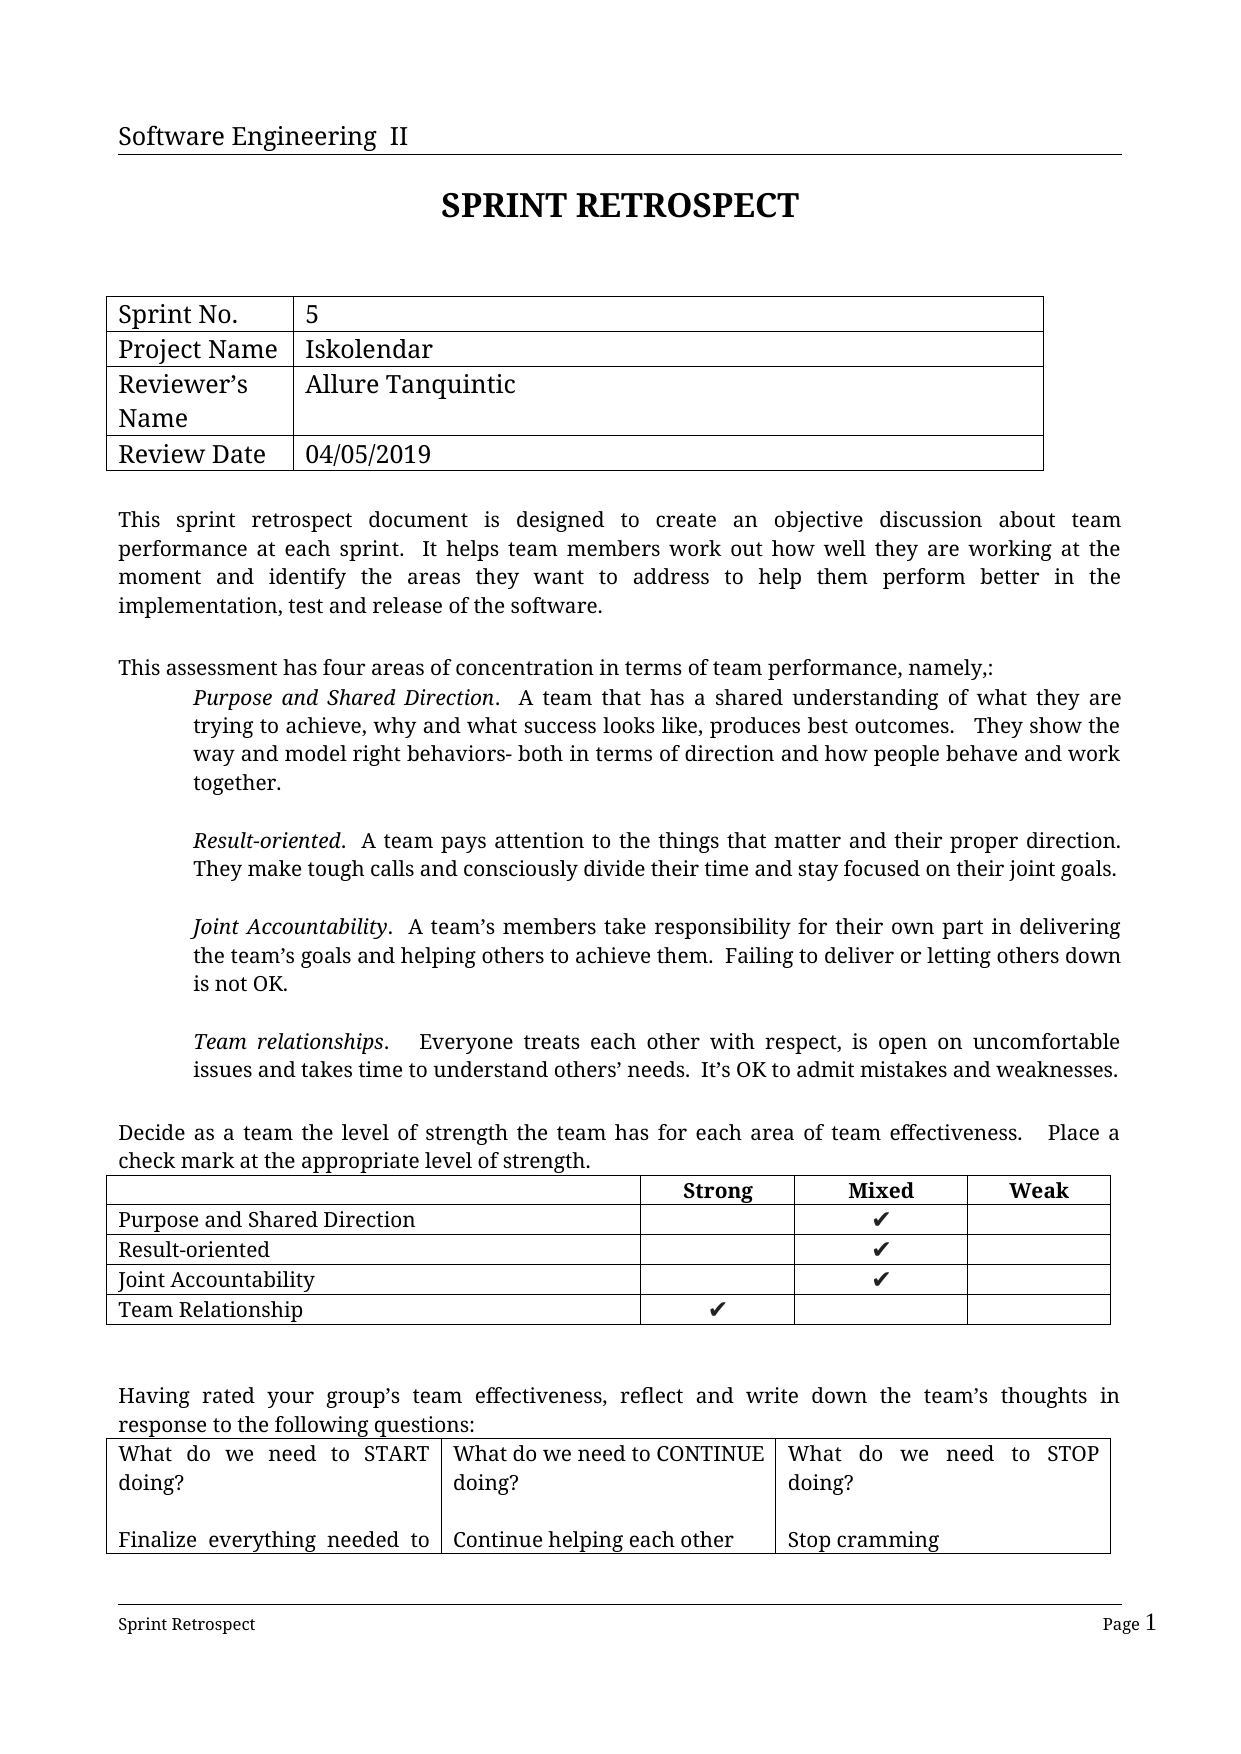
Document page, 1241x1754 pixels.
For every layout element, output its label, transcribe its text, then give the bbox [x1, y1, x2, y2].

text This assessment has four areas of concentration in terms of team performance, namely,: [118, 653, 1122, 682]
table_cell [968, 1265, 1110, 1294]
table_header Weak [968, 1176, 1110, 1204]
table_header What do we need to START doing? Finalize everything needed to [107, 1439, 441, 1553]
table_cell [968, 1205, 1110, 1234]
list Purpose and Shared Direction. A team that has a shared understanding of what they are trying to achieve, why and what success looks like, produces best outcomes. They show the way and model right behaviors- both in terms of direction and how people behave and work together. [156, 682, 1122, 796]
table_cell 04/05/2019 [294, 436, 1043, 470]
table_cell Allure Tanquintic [294, 367, 1043, 435]
table_cell Reviewer’s Name [107, 367, 293, 435]
table_header [107, 1176, 640, 1204]
table_cell Joint Accountability [107, 1265, 640, 1294]
table_cell Iskolendar [294, 332, 1043, 366]
table_cell ✔ [641, 1295, 794, 1323]
table_header Sprint No. [107, 297, 293, 331]
table_cell ✔ [795, 1265, 967, 1294]
table_header 5 [294, 297, 1043, 331]
table_cell Result-oriented [107, 1235, 640, 1264]
table_header What do we need to CONTINUE doing? Continue helping each other [442, 1439, 775, 1553]
table_cell [641, 1235, 794, 1264]
table_cell Project Name [107, 332, 293, 366]
text This sprint retrospect document is designed to create an objective discussion about team performance at each sprint. It helps team members work out how well they are working at the moment and identify the areas they want to address to help them perform better in the implementation, test and release of the software. [118, 505, 1122, 619]
text SPRINT RETROSPECT [118, 182, 1122, 228]
list Result-oriented. A team pays attention to the things that matter and their proper direction. They make tough calls and consciously divide their time and stay focused on their joint goals. [156, 825, 1122, 883]
table_cell [968, 1235, 1110, 1264]
list Joint Accountability. A team’s members take responsibility for their own part in delivering the team’s goals and helping others to achieve them. Failing to deliver or letting others down is not OK. [156, 911, 1122, 998]
table_cell ✔ [795, 1235, 967, 1264]
table_cell [641, 1265, 794, 1294]
table_cell Purpose and Shared Direction [107, 1205, 640, 1234]
text Decide as a team the level of strength the team has for each area of team effectiveness. Place a check mark at the appropriate level of strength. [118, 1118, 1122, 1175]
table_cell ✔ [795, 1205, 967, 1234]
text Having rated your group’s team effectiveness, reflect and write down the team’s thoughts in response to the following questions: [118, 1381, 1122, 1438]
table_header What do we need to STOP doing? Stop cramming [776, 1439, 1110, 1553]
table_header Mixed [795, 1176, 967, 1204]
table_header Strong [641, 1176, 794, 1204]
table_cell [795, 1295, 967, 1323]
table_cell [641, 1205, 794, 1234]
table_cell [968, 1295, 1110, 1323]
list Team relationships. Everyone treats each other with respect, is open on uncomfortable issues and takes time to understand others’ needs. It’s OK to admit mistakes and weaknesses. [156, 1026, 1122, 1084]
table_cell Review Date [107, 436, 293, 470]
table_cell Team Relationship [107, 1295, 640, 1323]
